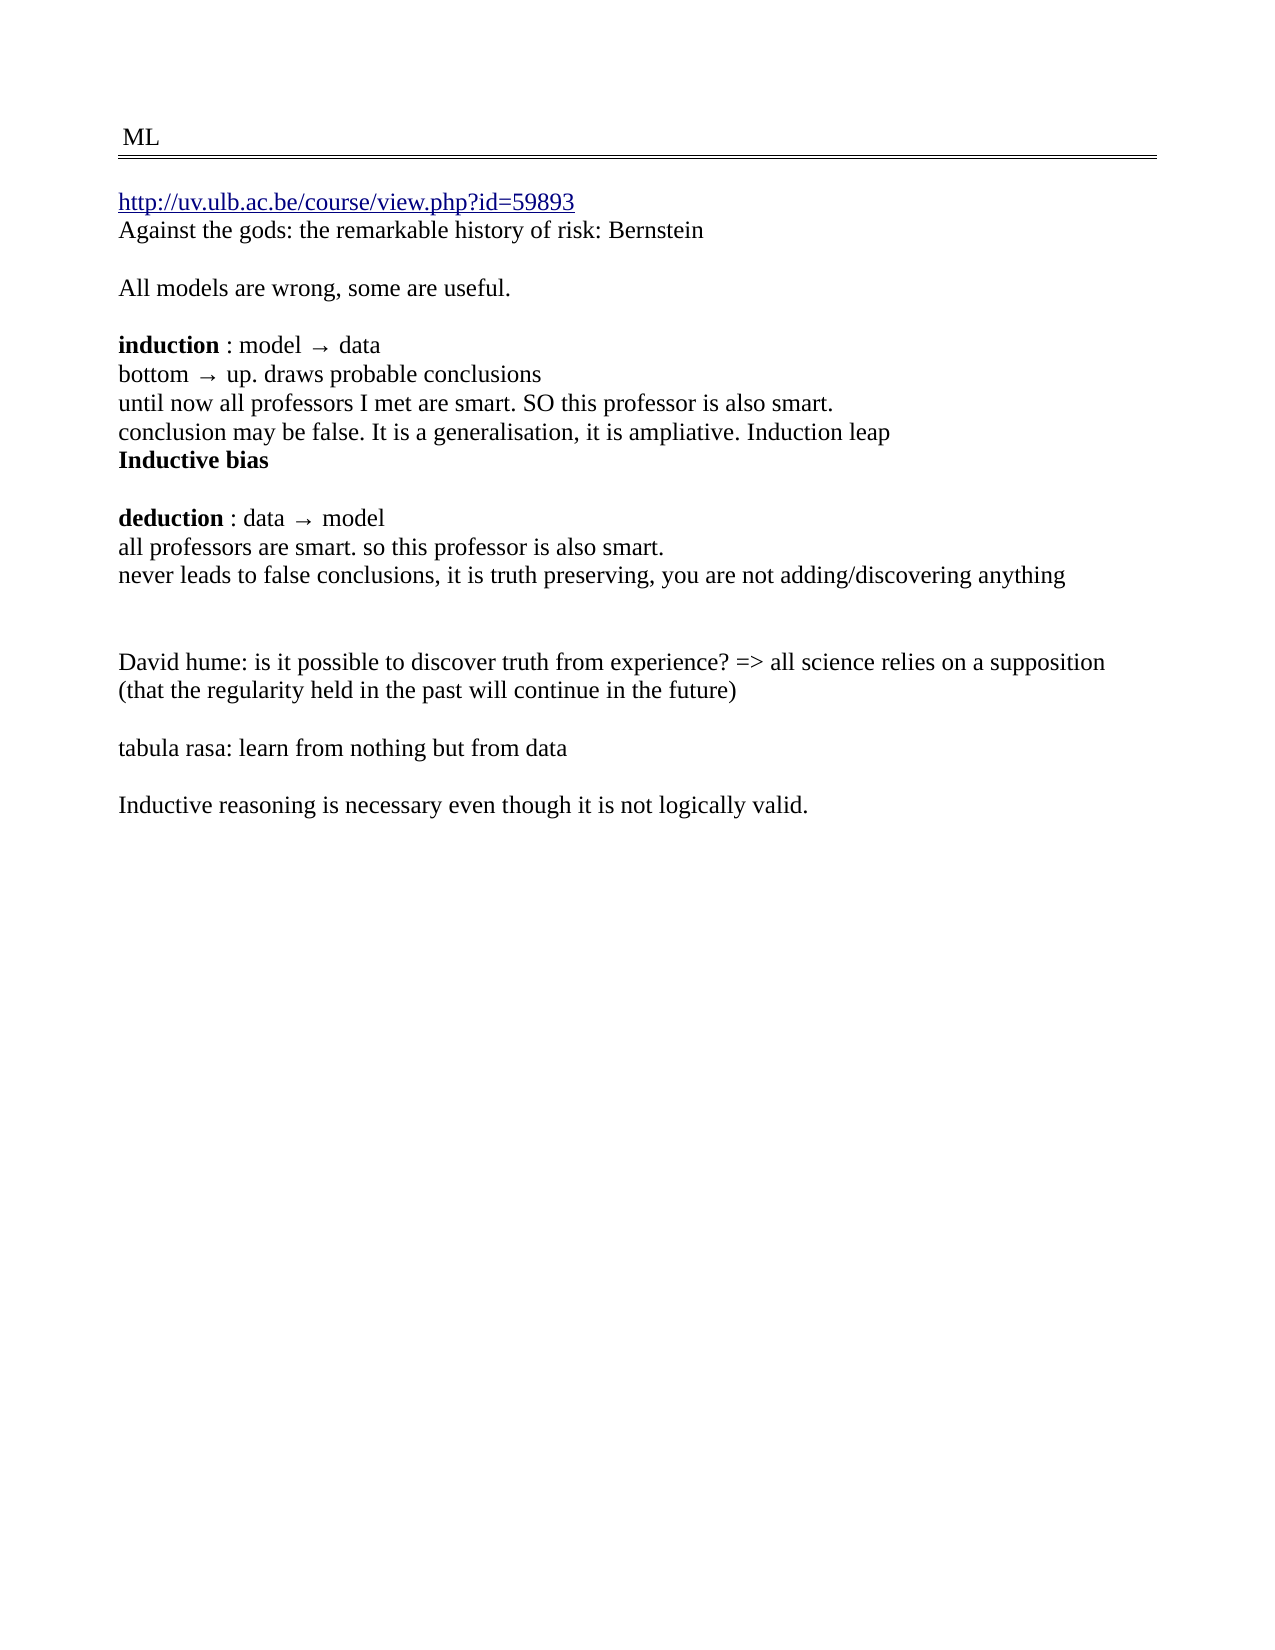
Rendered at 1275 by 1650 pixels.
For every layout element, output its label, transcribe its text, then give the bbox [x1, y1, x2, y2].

text tabula rasa: learn from nothing but from data [118, 733, 1157, 762]
text All models are wrong, some are useful. [118, 273, 1157, 302]
text bottom → up. draws probable conclusions [118, 359, 1157, 388]
text all professors are smart. so this professor is also smart. [118, 532, 1157, 560]
text conclusion may be false. It is a generalisation, it is ampliative. Induction leap [118, 417, 1157, 445]
text never leads to false conclusions, it is truth preserving, you are not adding/discovering anything [118, 560, 1157, 589]
text deduction : data → model [118, 503, 1157, 532]
text induction : model → data [118, 330, 1157, 359]
text Inductive bias [118, 445, 1157, 474]
text ML [118, 118, 1157, 155]
text Against the gods: the remarkable history of risk: Bernstein [118, 215, 1157, 244]
text David hume: is it possible to discover truth from experience? => all science relies on a supposition (that the regularity held in the past will continue in the future) [118, 647, 1157, 704]
text until now all professors I met are smart. SO this professor is also smart. [118, 388, 1157, 417]
text Inductive reasoning is necessary even though it is not logically valid. [118, 790, 1157, 819]
text http://uv.ulb.ac.be/course/view.php?id=59893 [118, 187, 1157, 215]
